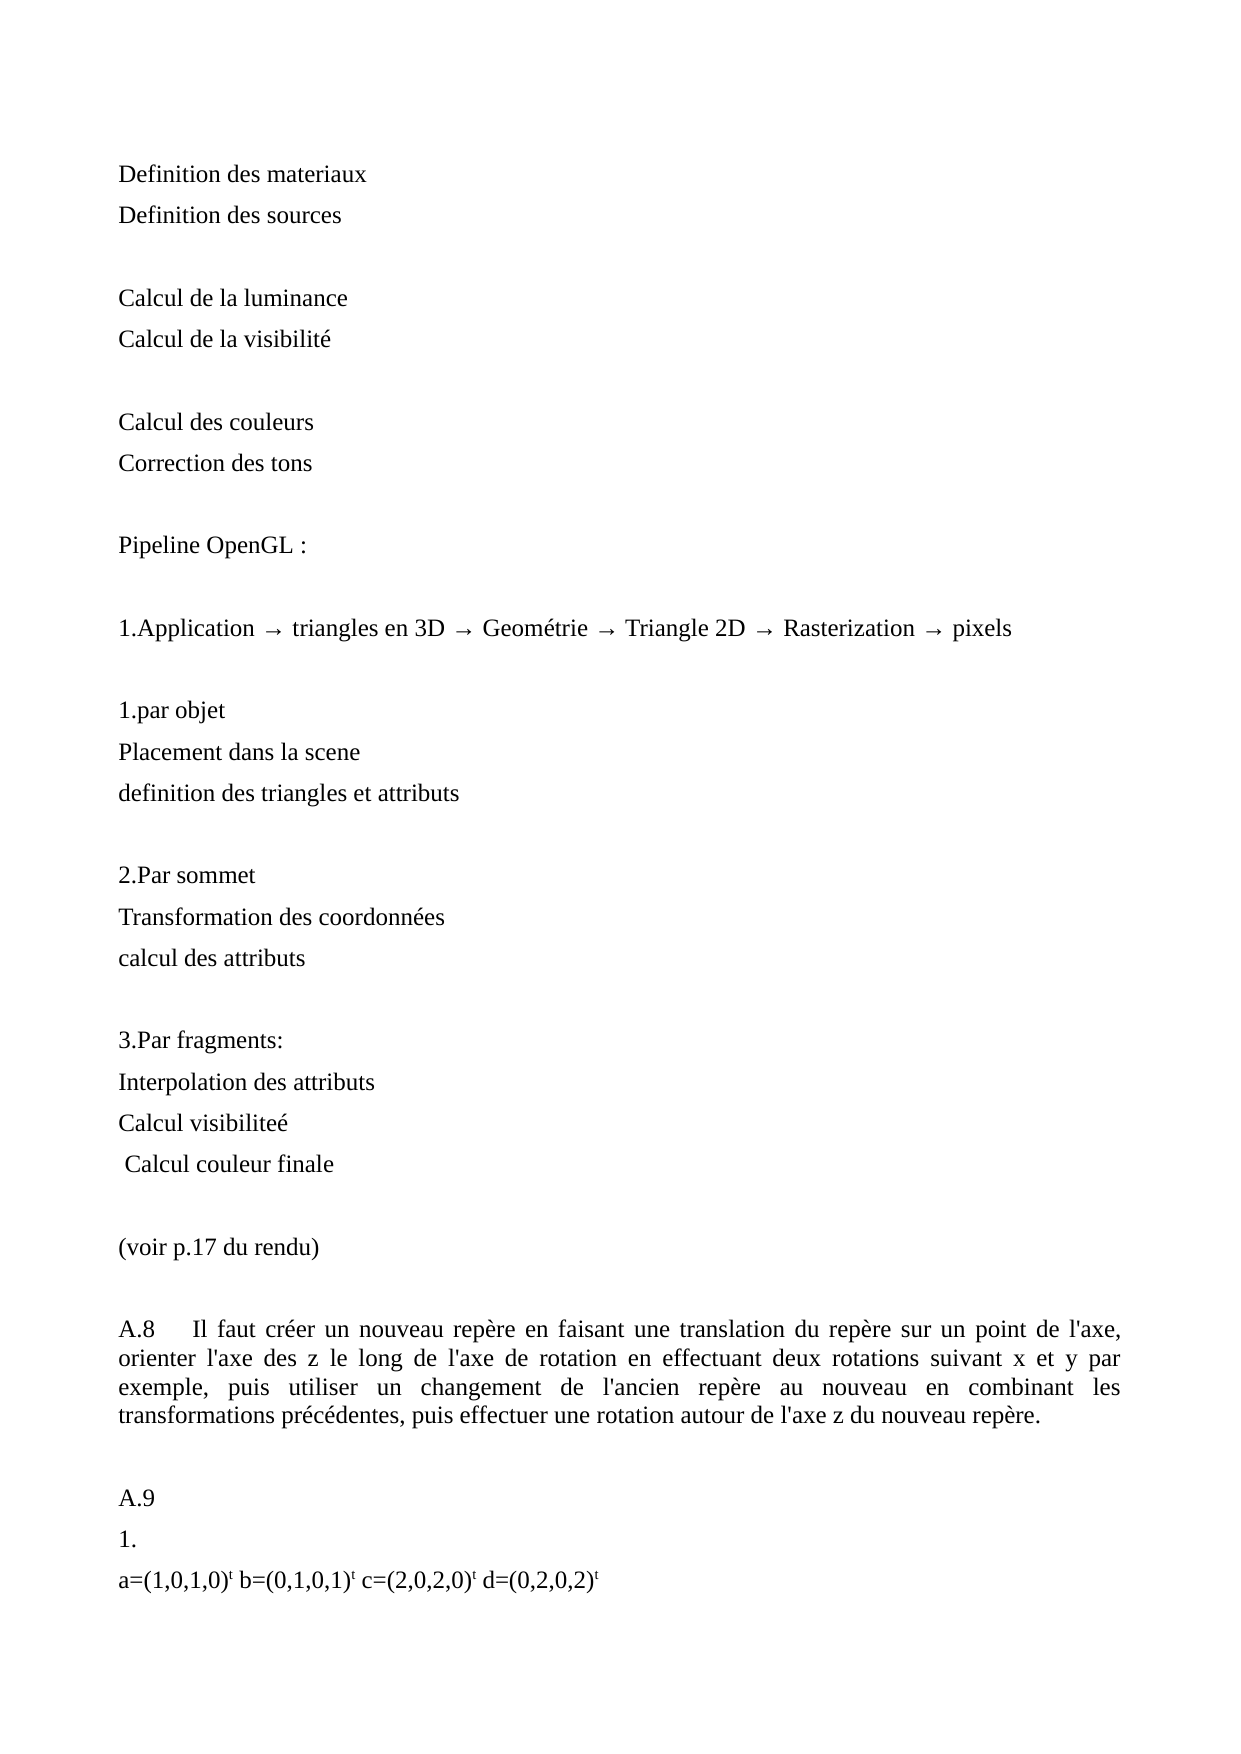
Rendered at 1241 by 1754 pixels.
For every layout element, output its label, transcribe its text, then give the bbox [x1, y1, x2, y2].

text Calcul des couleurs [118, 407, 1122, 436]
text A.8 Il faut créer un nouveau repère en faisant une translation du repère sur un point de l'axe, orienter l'axe des z le long de l'axe de rotation en effectuant deux rotations suivant x et y par exemple, puis utiliser un changement de l'ancien repère au nouveau en combinant les transformations précédentes, puis effectuer une rotation autour de l'axe z du nouveau repère. [118, 1314, 1122, 1429]
text Correction des tons [118, 448, 1122, 477]
text 2.Par sommet [118, 861, 1122, 889]
text Transformation des coordonnées [118, 902, 1122, 931]
text 1.par objet [118, 696, 1122, 724]
text Placement dans la scene [118, 737, 1122, 766]
text Calcul de la luminance [118, 283, 1122, 312]
text Pipeline OpenGL : [118, 531, 1122, 559]
text calcul des attributs [118, 943, 1122, 972]
text Definition des sources [118, 201, 1122, 229]
text a=(1,0,1,0)t b=(0,1,0,1)t c=(2,0,2,0)t d=(0,2,0,2)t [118, 1566, 1122, 1594]
text Interpolation des attributs [118, 1067, 1122, 1096]
text Calcul couleur finale [118, 1149, 1122, 1178]
text Definition des materiaux [118, 159, 1122, 188]
text 3.Par fragments: [118, 1026, 1122, 1054]
text (voir p.17 du rendu) [118, 1232, 1122, 1261]
text A.9 [118, 1483, 1122, 1512]
text 1.Application → triangles en 3D → Geométrie → Triangle 2D → Rasterization → pixels [118, 613, 1122, 642]
text definition des triangles et attributs [118, 778, 1122, 807]
text 1. [118, 1524, 1122, 1553]
text Calcul visibiliteé [118, 1108, 1122, 1137]
text Calcul de la visibilité [118, 324, 1122, 353]
